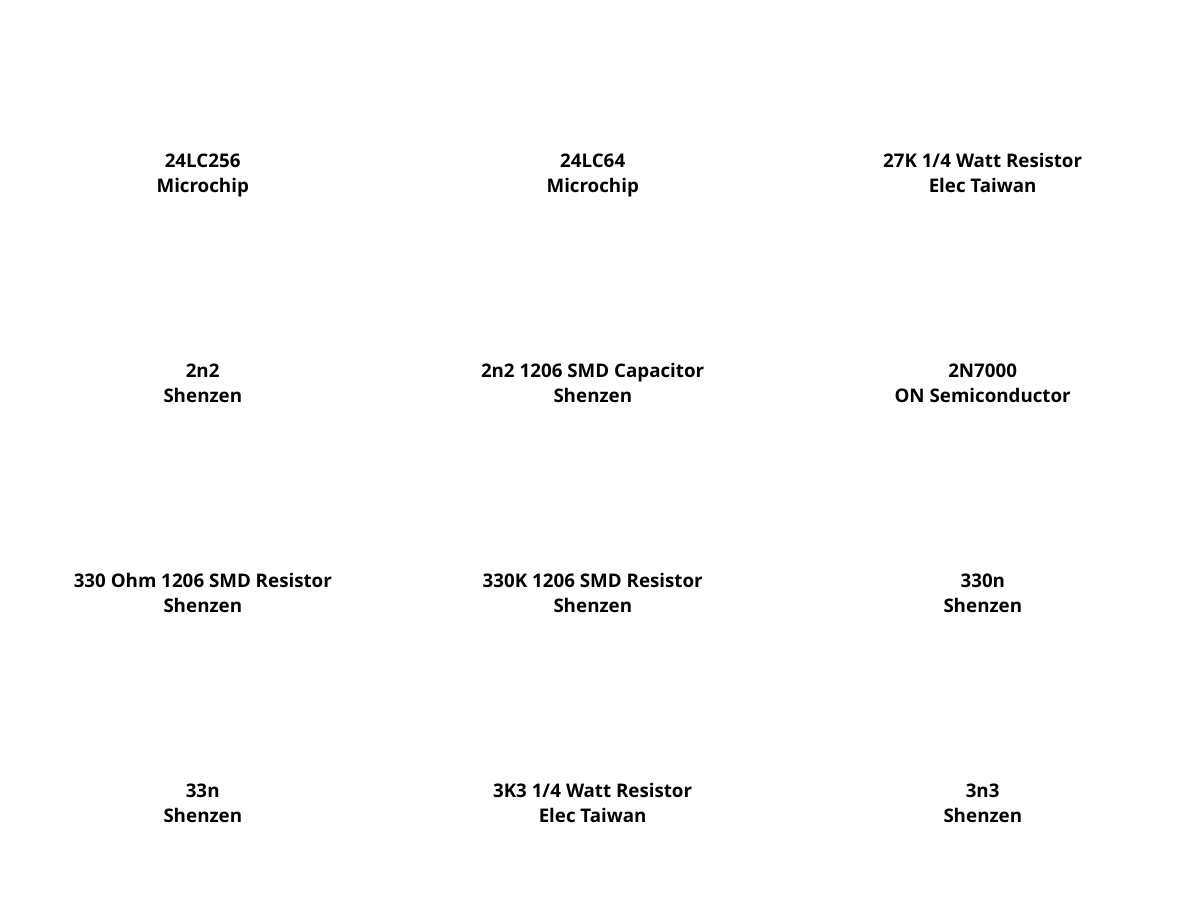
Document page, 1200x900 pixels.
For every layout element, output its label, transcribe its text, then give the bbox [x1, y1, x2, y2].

text 2n2 1206 SMD Capacitor [405, 357, 780, 383]
text Microchip [15, 173, 390, 198]
text Shenzen [15, 593, 390, 618]
text Microchip [405, 173, 780, 198]
text Shenzen [405, 383, 780, 408]
text Shenzen [15, 803, 390, 828]
text 330n [795, 567, 1170, 593]
text ON Semiconductor [795, 383, 1170, 408]
text 24LC64 [405, 147, 780, 173]
text 330K 1206 SMD Resistor [405, 567, 780, 593]
text Elec Taiwan [405, 803, 780, 828]
text 33n [15, 777, 390, 803]
text Elec Taiwan [795, 173, 1170, 198]
text 2N7000 [795, 357, 1170, 383]
text Shenzen [795, 803, 1170, 828]
text 3K3 1/4 Watt Resistor [405, 777, 780, 803]
text 27K 1/4 Watt Resistor [795, 147, 1170, 173]
text 2n2 [15, 357, 390, 383]
text Shenzen [795, 593, 1170, 618]
text Shenzen [405, 593, 780, 618]
text Shenzen [15, 383, 390, 408]
text 3n3 [795, 777, 1170, 803]
text 330 Ohm 1206 SMD Resistor [15, 567, 390, 593]
text 24LC256 [15, 147, 390, 173]
